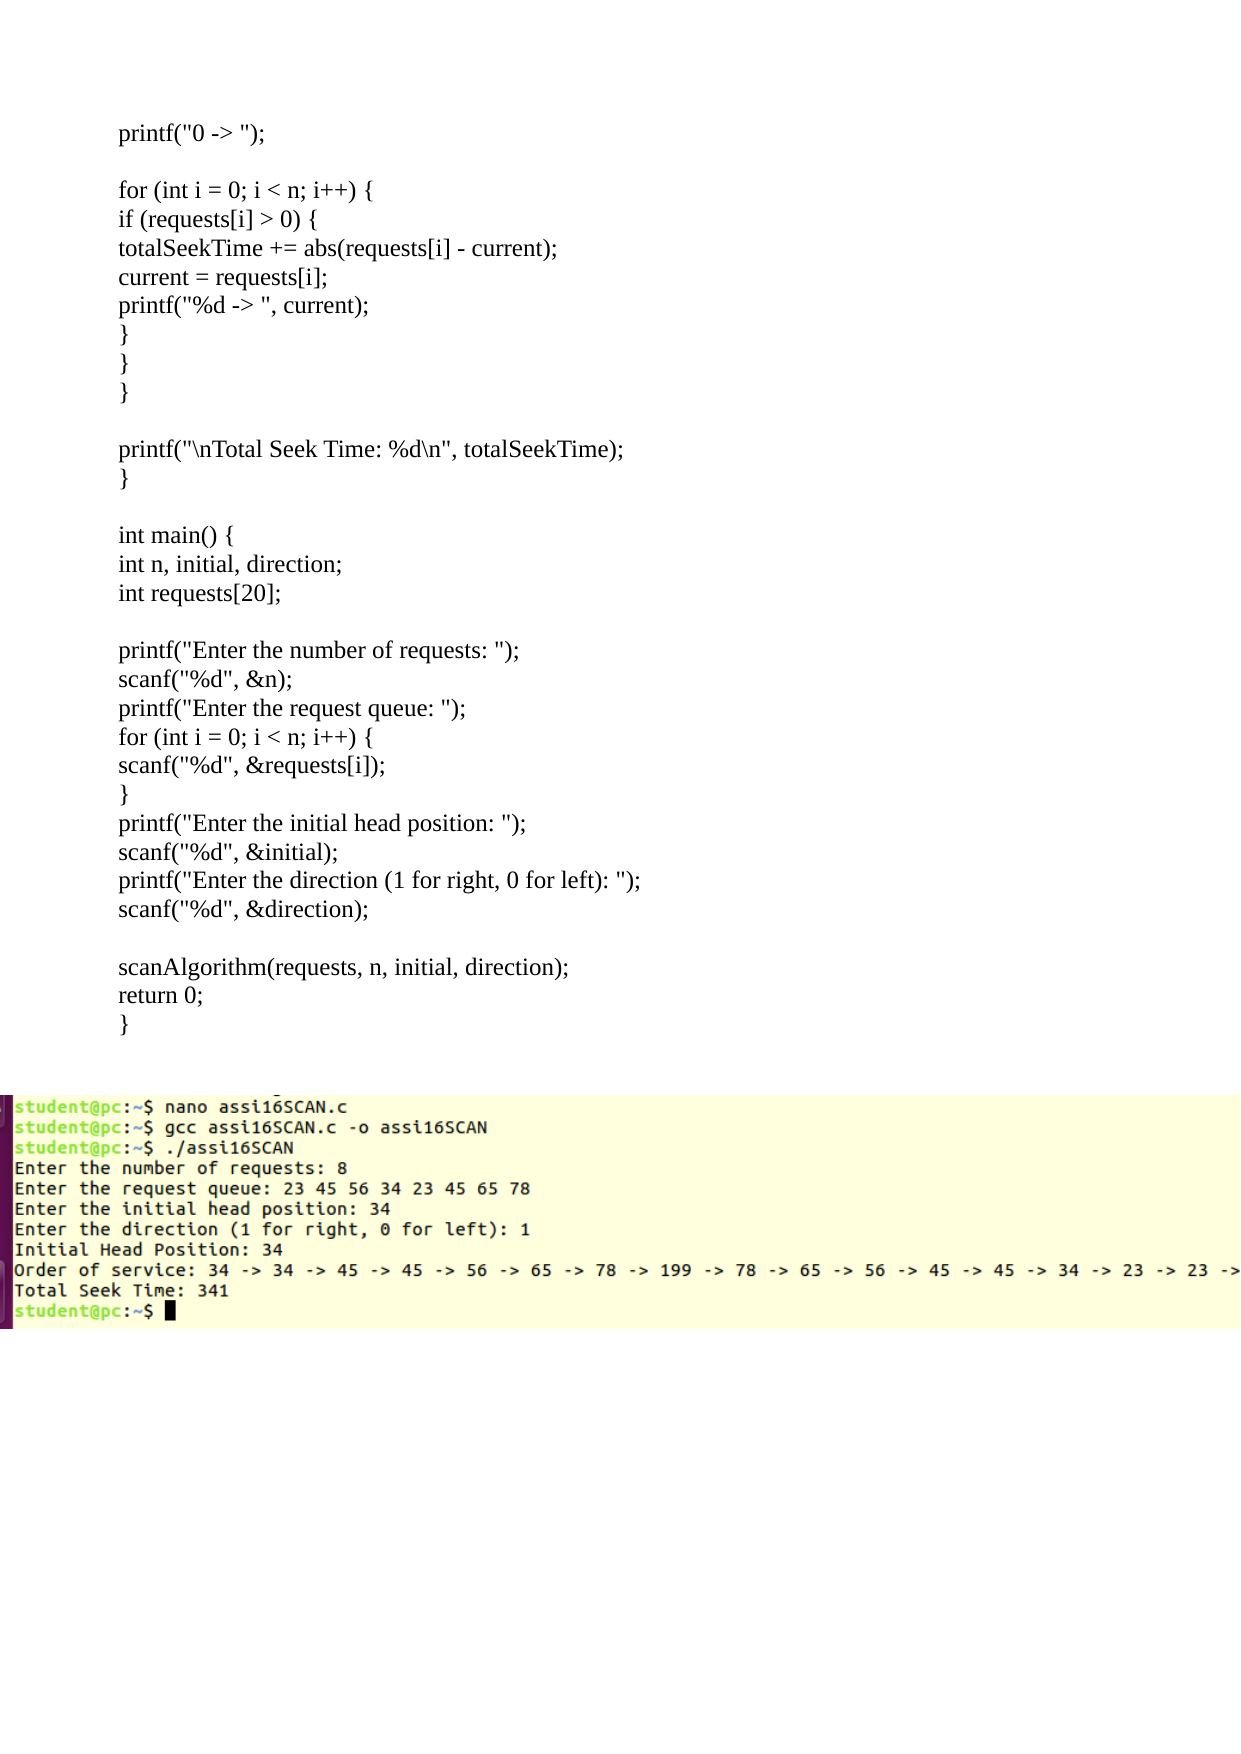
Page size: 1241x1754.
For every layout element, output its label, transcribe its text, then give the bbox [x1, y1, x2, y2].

text if (requests[i] > 0) { [118, 204, 1122, 233]
text printf("\nTotal Seek Time: %d\n", totalSeekTime); [118, 434, 1122, 463]
text printf("Enter the direction (1 for right, 0 for left): "); [118, 866, 1122, 894]
text } [118, 779, 1122, 808]
text printf("Enter the initial head position: "); [118, 808, 1122, 837]
text } [118, 319, 1122, 348]
text printf("Enter the request queue: "); [118, 693, 1122, 722]
text totalSeekTime += abs(requests[i] - current); [118, 233, 1122, 262]
text scanf("%d", &initial); [118, 837, 1122, 866]
text int main() { [118, 521, 1122, 549]
text int requests[20]; [118, 578, 1122, 607]
picture [0, 1095, 1241, 1329]
text for (int i = 0; i < n; i++) { [118, 722, 1122, 751]
text scanf("%d", &direction); [118, 894, 1122, 923]
text } [118, 348, 1122, 377]
text scanAlgorithm(requests, n, initial, direction); [118, 952, 1122, 981]
text int n, initial, direction; [118, 549, 1122, 578]
text for (int i = 0; i < n; i++) { [118, 176, 1122, 204]
text } [118, 463, 1122, 492]
text scanf("%d", &n); [118, 664, 1122, 693]
text current = requests[i]; [118, 262, 1122, 291]
text printf("0 -> "); [118, 118, 1122, 147]
text printf("Enter the number of requests: "); [118, 636, 1122, 664]
text scanf("%d", &requests[i]); [118, 751, 1122, 779]
text return 0; [118, 981, 1122, 1009]
text } [118, 377, 1122, 406]
text } [118, 1009, 1122, 1038]
text printf("%d -> ", current); [118, 291, 1122, 319]
